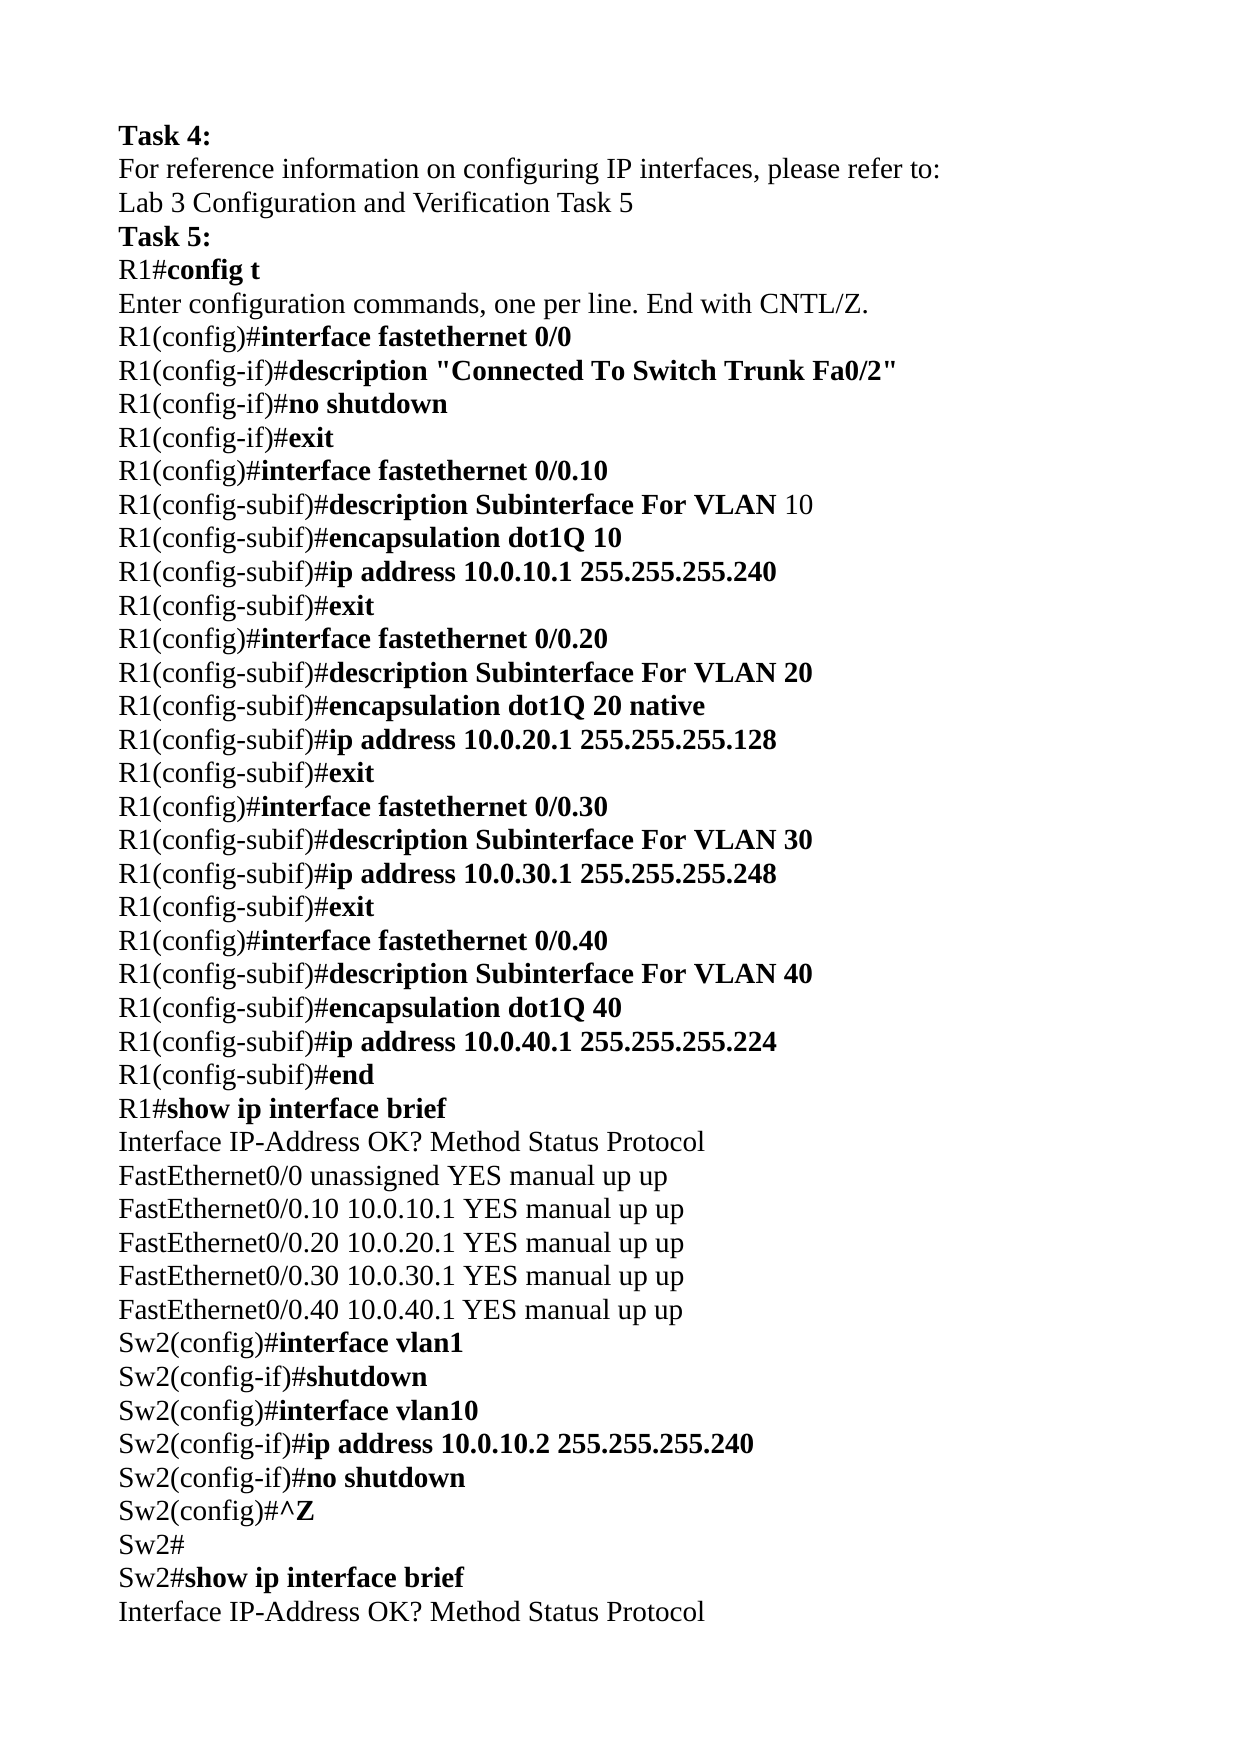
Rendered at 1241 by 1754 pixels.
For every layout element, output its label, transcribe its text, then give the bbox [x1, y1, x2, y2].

text Interface IP-Address OK? Method Status Protocol [118, 1594, 1122, 1627]
text Lab 3 Configuration and Verification Task 5 [118, 185, 1122, 219]
text R1(config-subif)#exit [118, 755, 1122, 789]
text R1(config-subif)#ip address 10.0.20.1 255.255.255.128 [118, 722, 1122, 755]
text Task 4: [118, 118, 1122, 152]
text R1(config-subif)#end [118, 1057, 1122, 1091]
text R1(config-subif)#ip address 10.0.30.1 255.255.255.248 [118, 856, 1122, 889]
text Task 5: [118, 219, 1122, 252]
text R1(config-subif)#exit [118, 889, 1122, 923]
text FastEthernet0/0.10 10.0.10.1 YES manual up up [118, 1191, 1122, 1225]
text R1(config-subif)#encapsulation dot1Q 40 [118, 990, 1122, 1024]
text Sw2(config)#interface vlan10 [118, 1393, 1122, 1426]
text R1(config-subif)#ip address 10.0.10.1 255.255.255.240 [118, 554, 1122, 588]
text R1(config-subif)#description Subinterface For VLAN 30 [118, 822, 1122, 856]
text FastEthernet0/0.40 10.0.40.1 YES manual up up [118, 1292, 1122, 1326]
text R1(config-subif)#description Subinterface For VLAN 20 [118, 655, 1122, 688]
text Sw2(config)#interface vlan1 [118, 1326, 1122, 1359]
text Enter configuration commands, one per line. End with CNTL/Z. [118, 286, 1122, 319]
text R1(config-if)#exit [118, 420, 1122, 453]
text R1(config-subif)#encapsulation dot1Q 10 [118, 521, 1122, 554]
text R1(config-if)#no shutdown [118, 386, 1122, 420]
text FastEthernet0/0.20 10.0.20.1 YES manual up up [118, 1225, 1122, 1258]
text Sw2# [118, 1527, 1122, 1560]
text Sw2(config)#^Z [118, 1493, 1122, 1527]
text R1(config-subif)#ip address 10.0.40.1 255.255.255.224 [118, 1024, 1122, 1057]
text Sw2#show ip interface brief [118, 1560, 1122, 1594]
text R1(config)#interface fastethernet 0/0 [118, 319, 1122, 353]
text Interface IP-Address OK? Method Status Protocol [118, 1124, 1122, 1158]
text R1(config)#interface fastethernet 0/0.30 [118, 789, 1122, 822]
text R1#config t [118, 252, 1122, 286]
text R1(config-subif)#description Subinterface For VLAN 40 [118, 957, 1122, 990]
text Sw2(config-if)#ip address 10.0.10.2 255.255.255.240 [118, 1426, 1122, 1460]
text R1(config)#interface fastethernet 0/0.10 [118, 453, 1122, 487]
text R1(config-if)#description "Connected To Switch Trunk Fa0/2" [118, 353, 1122, 386]
text R1(config-subif)#description Subinterface For VLAN 10 [118, 487, 1122, 521]
text FastEthernet0/0 unassigned YES manual up up [118, 1158, 1122, 1191]
text R1(config-subif)#encapsulation dot1Q 20 native [118, 688, 1122, 722]
text R1(config)#interface fastethernet 0/0.40 [118, 923, 1122, 957]
text R1#show ip interface brief [118, 1091, 1122, 1124]
text Sw2(config-if)#no shutdown [118, 1460, 1122, 1493]
text R1(config)#interface fastethernet 0/0.20 [118, 621, 1122, 655]
text For reference information on configuring IP interfaces, please refer to: [118, 152, 1122, 185]
text R1(config-subif)#exit [118, 588, 1122, 621]
text Sw2(config-if)#shutdown [118, 1359, 1122, 1393]
text FastEthernet0/0.30 10.0.30.1 YES manual up up [118, 1258, 1122, 1292]
